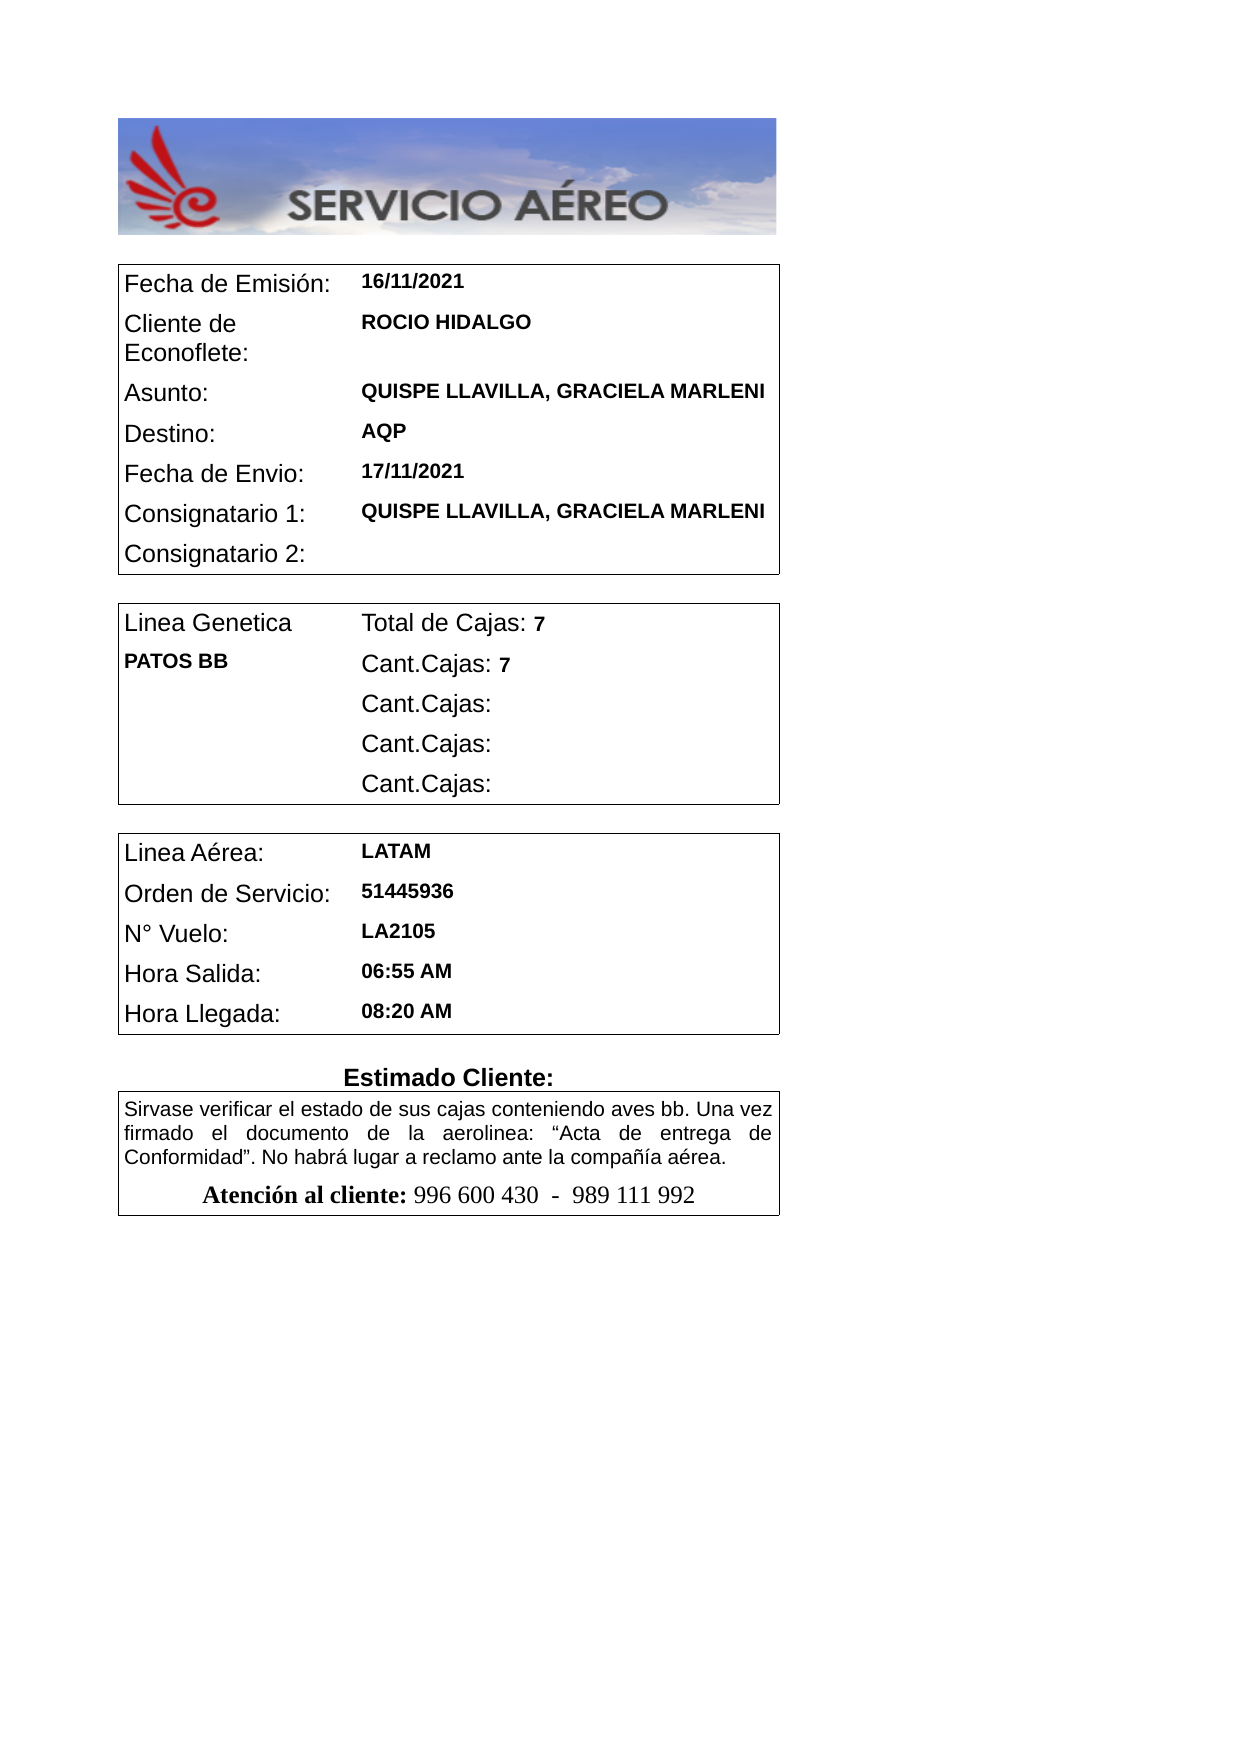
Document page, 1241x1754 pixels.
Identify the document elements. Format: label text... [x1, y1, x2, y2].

table_cell QUISPE LLAVILLA, GRACIELA MARLENI [356, 373, 779, 413]
table_cell [356, 575, 779, 603]
table_cell Estimado Cliente: [118, 1035, 779, 1091]
table_cell [119, 723, 356, 763]
table_cell Atención al cliente: 996 600 430 - 989 111 992 [119, 1175, 779, 1215]
table_cell Cant.Cajas: [356, 764, 779, 804]
table_cell [119, 683, 356, 723]
table_cell Cant.Cajas: 7 [356, 643, 779, 683]
table_cell Cant.Cajas: [356, 683, 779, 723]
table_cell QUISPE LLAVILLA, GRACIELA MARLENI [356, 493, 779, 533]
table_cell Linea Genetica [119, 604, 356, 643]
table_cell Consignatario 1: [119, 493, 356, 533]
table_cell Asunto: [119, 373, 356, 413]
table_cell [118, 805, 356, 833]
table_cell [119, 764, 356, 804]
table_cell 08:20 AM [356, 994, 779, 1034]
table_header Fecha de Emisión: [119, 265, 356, 304]
table_cell Total de Cajas: 7 [356, 604, 779, 643]
table_cell Cliente de Econoflete: [119, 304, 356, 373]
table_cell [118, 575, 356, 603]
table_cell PATOS BB [119, 643, 356, 683]
table_cell [356, 534, 779, 574]
table_cell Consignatario 2: [119, 534, 356, 574]
table_cell Destino: [119, 413, 356, 453]
table_cell [356, 805, 779, 833]
table_cell Orden de Servicio: [119, 873, 356, 913]
table_cell ROCIO HIDALGO [356, 304, 779, 373]
table_cell Hora Llegada: [119, 994, 356, 1034]
table_cell LA2105 [356, 913, 779, 953]
table_cell Hora Salida: [119, 953, 356, 993]
picture [118, 118, 777, 235]
table_cell Fecha de Envio: [119, 453, 356, 493]
table_cell Sirvase verificar el estado de sus cajas conteniendo aves bb. Una vez firmado el documento de la aerolinea: “Acta de entrega de Conformidad”. No habrá lugar a reclamo ante la compañía aérea. [119, 1092, 779, 1175]
table_header 16/11/2021 [356, 265, 779, 304]
table_cell LATAM [356, 834, 779, 873]
table_cell N° Vuelo: [119, 913, 356, 953]
table_cell 06:55 AM [356, 953, 779, 993]
table_cell Linea Aérea: [119, 834, 356, 873]
table_cell Cant.Cajas: [356, 723, 779, 763]
table_cell 51445936 [356, 873, 779, 913]
table_cell 17/11/2021 [356, 453, 779, 493]
table_cell AQP [356, 413, 779, 453]
